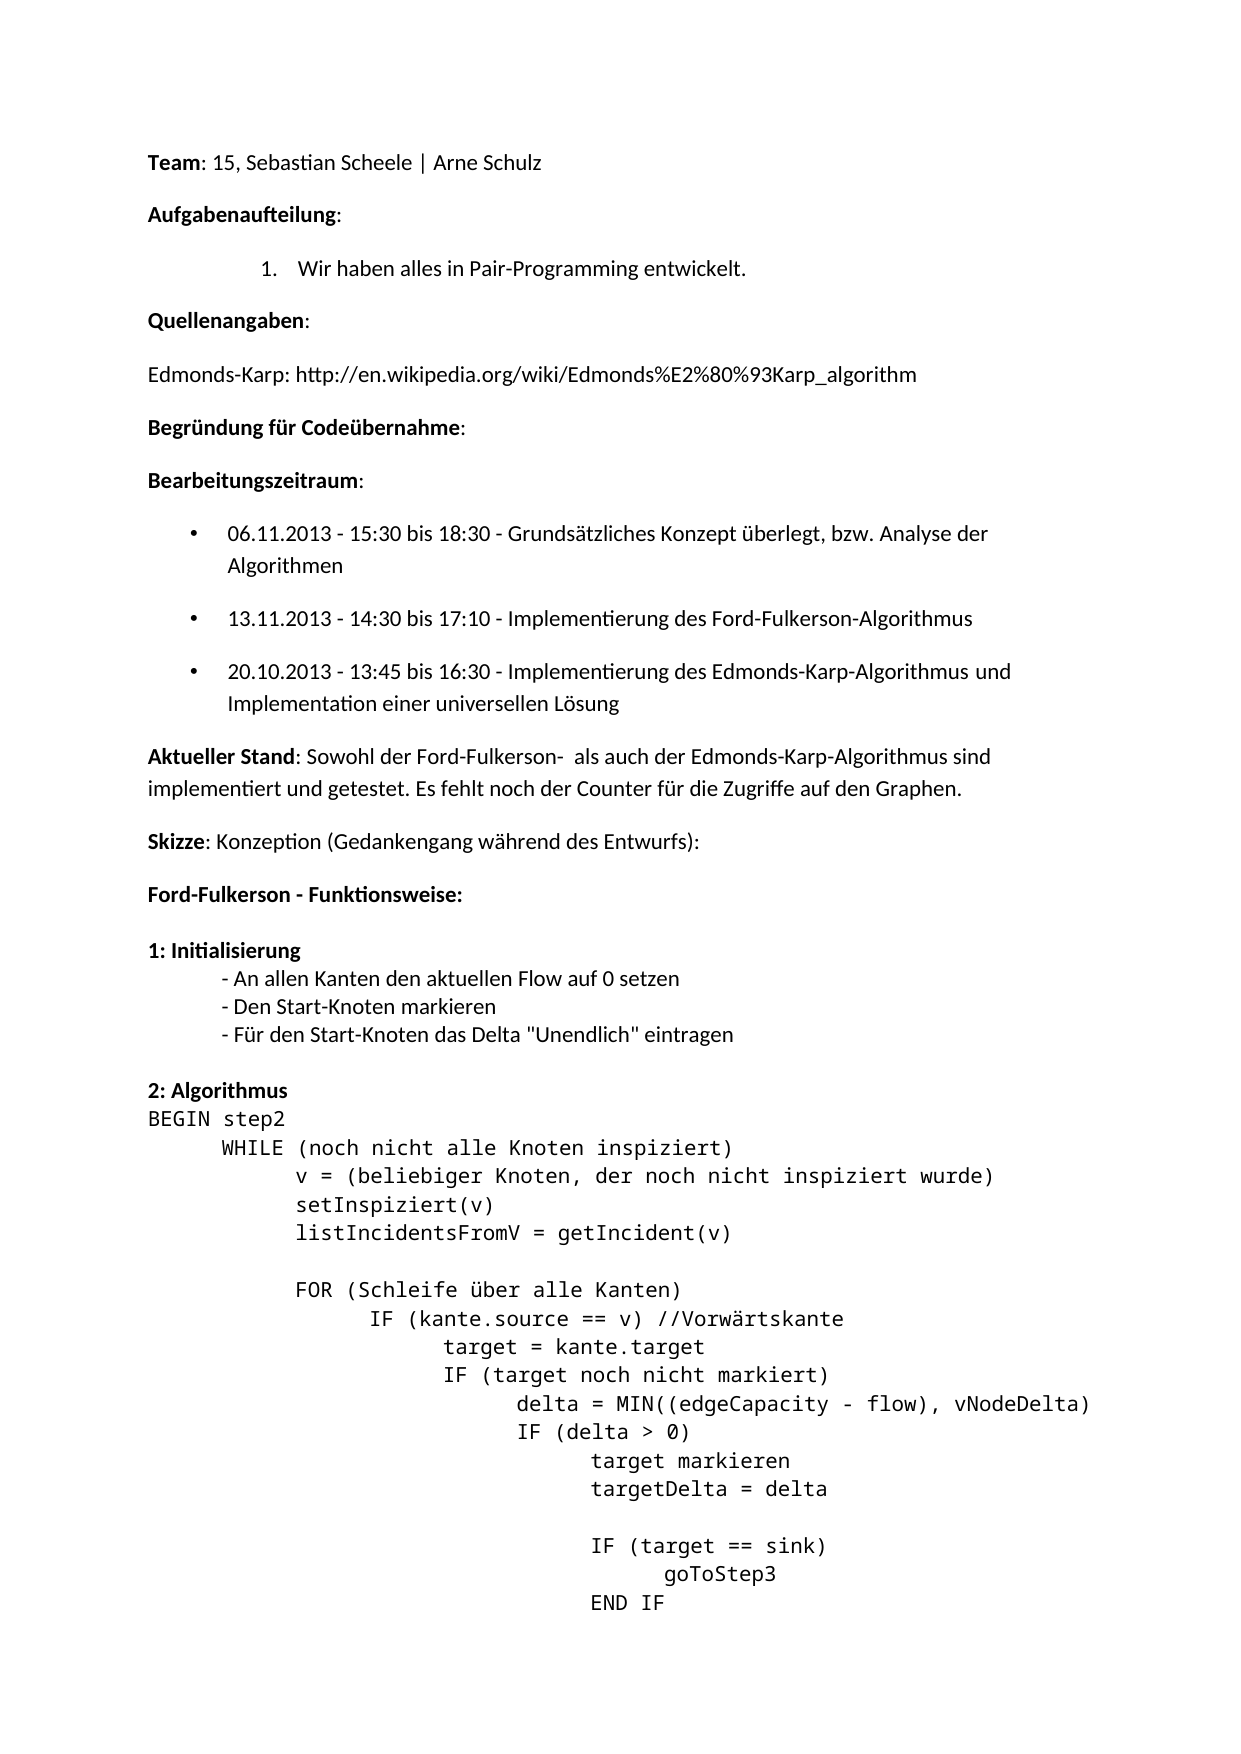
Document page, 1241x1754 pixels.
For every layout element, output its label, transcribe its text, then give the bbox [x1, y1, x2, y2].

text targetDelta = delta [148, 1474, 1093, 1503]
text - Den Start-Knoten markieren [148, 992, 1093, 1021]
text target markieren [148, 1446, 1093, 1474]
text target = kante.target [148, 1332, 1093, 1361]
text Quellenangaben: [148, 307, 1093, 335]
text 1: Initialisierung [148, 936, 1093, 964]
text Skizze: Konzeption (Gedankengang während des Entwurfs): [148, 827, 1093, 855]
text - An allen Kanten den aktuellen Flow auf 0 setzen [148, 964, 1093, 992]
text IF (delta > 0) [148, 1417, 1093, 1446]
text FOR (Schleife über alle Kanten) [148, 1275, 1093, 1304]
text Edmonds-Karp: http://en.wikipedia.org/wiki/Edmonds%E2%80%93Karp_algorithm [148, 360, 1093, 388]
text Ford-Fulkerson - Funktionsweise: [148, 880, 1093, 908]
text BEGIN step2 [148, 1104, 1093, 1133]
text goToStep3 [148, 1559, 1093, 1588]
list Wir haben alles in Pair-Programming entwickelt. [260, 254, 1093, 282]
text - Für den Start-Knoten das Delta "Unendlich" eintragen [148, 1021, 1093, 1048]
text IF (target == sink) [148, 1531, 1093, 1559]
text IF (target noch nicht markiert) [148, 1361, 1093, 1389]
text Aufgabenaufteilung: [148, 201, 1093, 229]
text Begründung für Codeübernahme: [148, 413, 1093, 441]
text IF (kante.source == v) //Vorwärtskante [148, 1304, 1093, 1332]
text Team: 15, Sebastian Scheele | Arne Schulz [148, 148, 1093, 176]
text END IF [148, 1588, 1093, 1616]
text listIncidentsFromV = getIncident(v) [148, 1218, 1093, 1247]
list 20.10.2013 - 13:45 bis 16:30 - Implementierung des Edmonds-Karp-Algorithmus und Implementation einer universellen Lösung [190, 657, 1093, 717]
text Bearbeitungszeitraum: [148, 466, 1093, 494]
text WHILE (noch nicht alle Knoten inspiziert) [148, 1133, 1093, 1161]
list 13.11.2013 - 14:30 bis 17:10 - Implementierung des Ford-Fulkerson-Algorithmus [190, 604, 1093, 632]
text Aktueller Stand: Sowohl der Ford-Fulkerson- als auch der Edmonds-Karp-Algorithmus sind implementiert und getestet. Es fehlt noch der Counter für die Zugriffe auf den Graphen. [148, 742, 1093, 802]
text 2: Algorithmus [148, 1077, 1093, 1104]
list 06.11.2013 - 15:30 bis 18:30 - Grundsätzliches Konzept überlegt, bzw. Analyse der Algorithmen [190, 519, 1093, 579]
text v = (beliebiger Knoten, der noch nicht inspiziert wurde) [148, 1161, 1093, 1190]
text delta = MIN((edgeCapacity - flow), vNodeDelta) [148, 1389, 1093, 1417]
text setInspiziert(v) [148, 1190, 1093, 1218]
